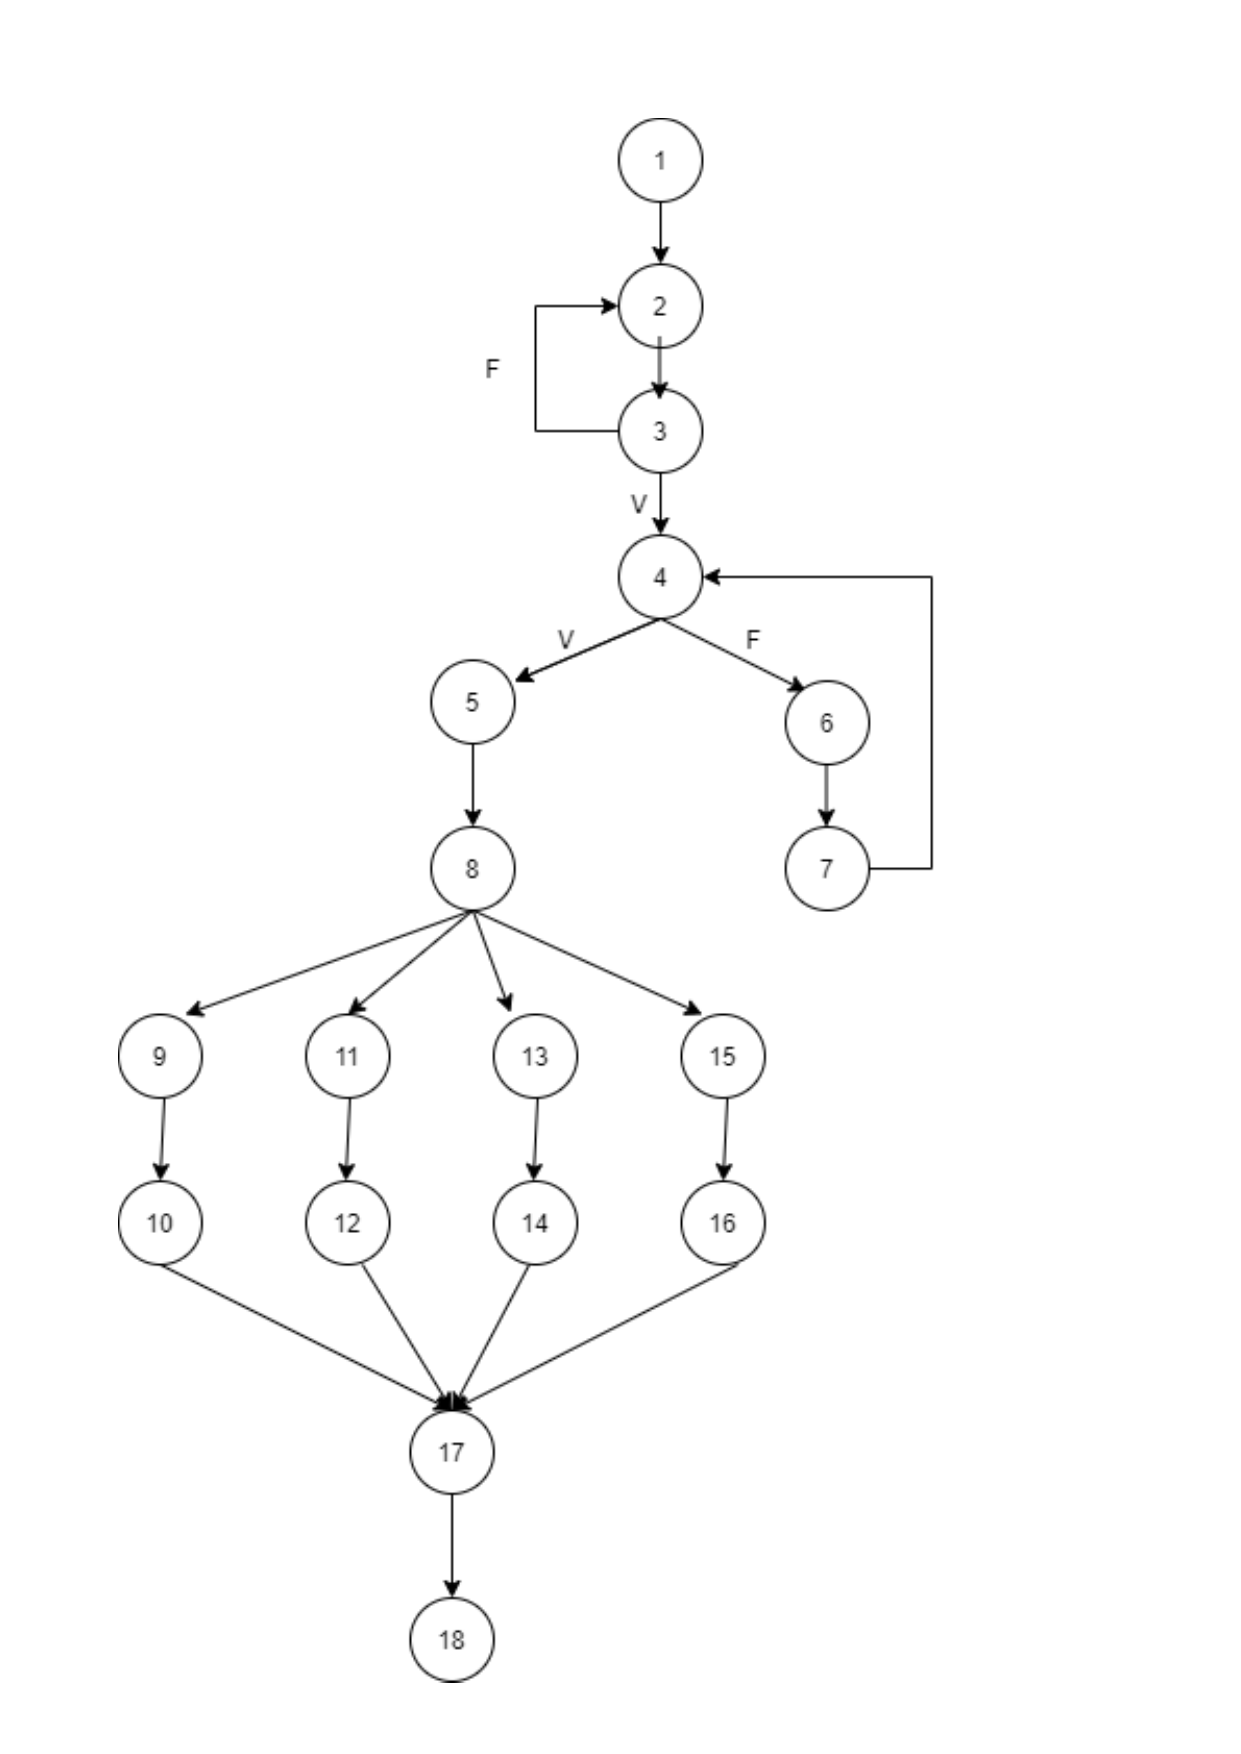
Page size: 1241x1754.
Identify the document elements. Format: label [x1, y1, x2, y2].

picture [118, 118, 950, 1683]
